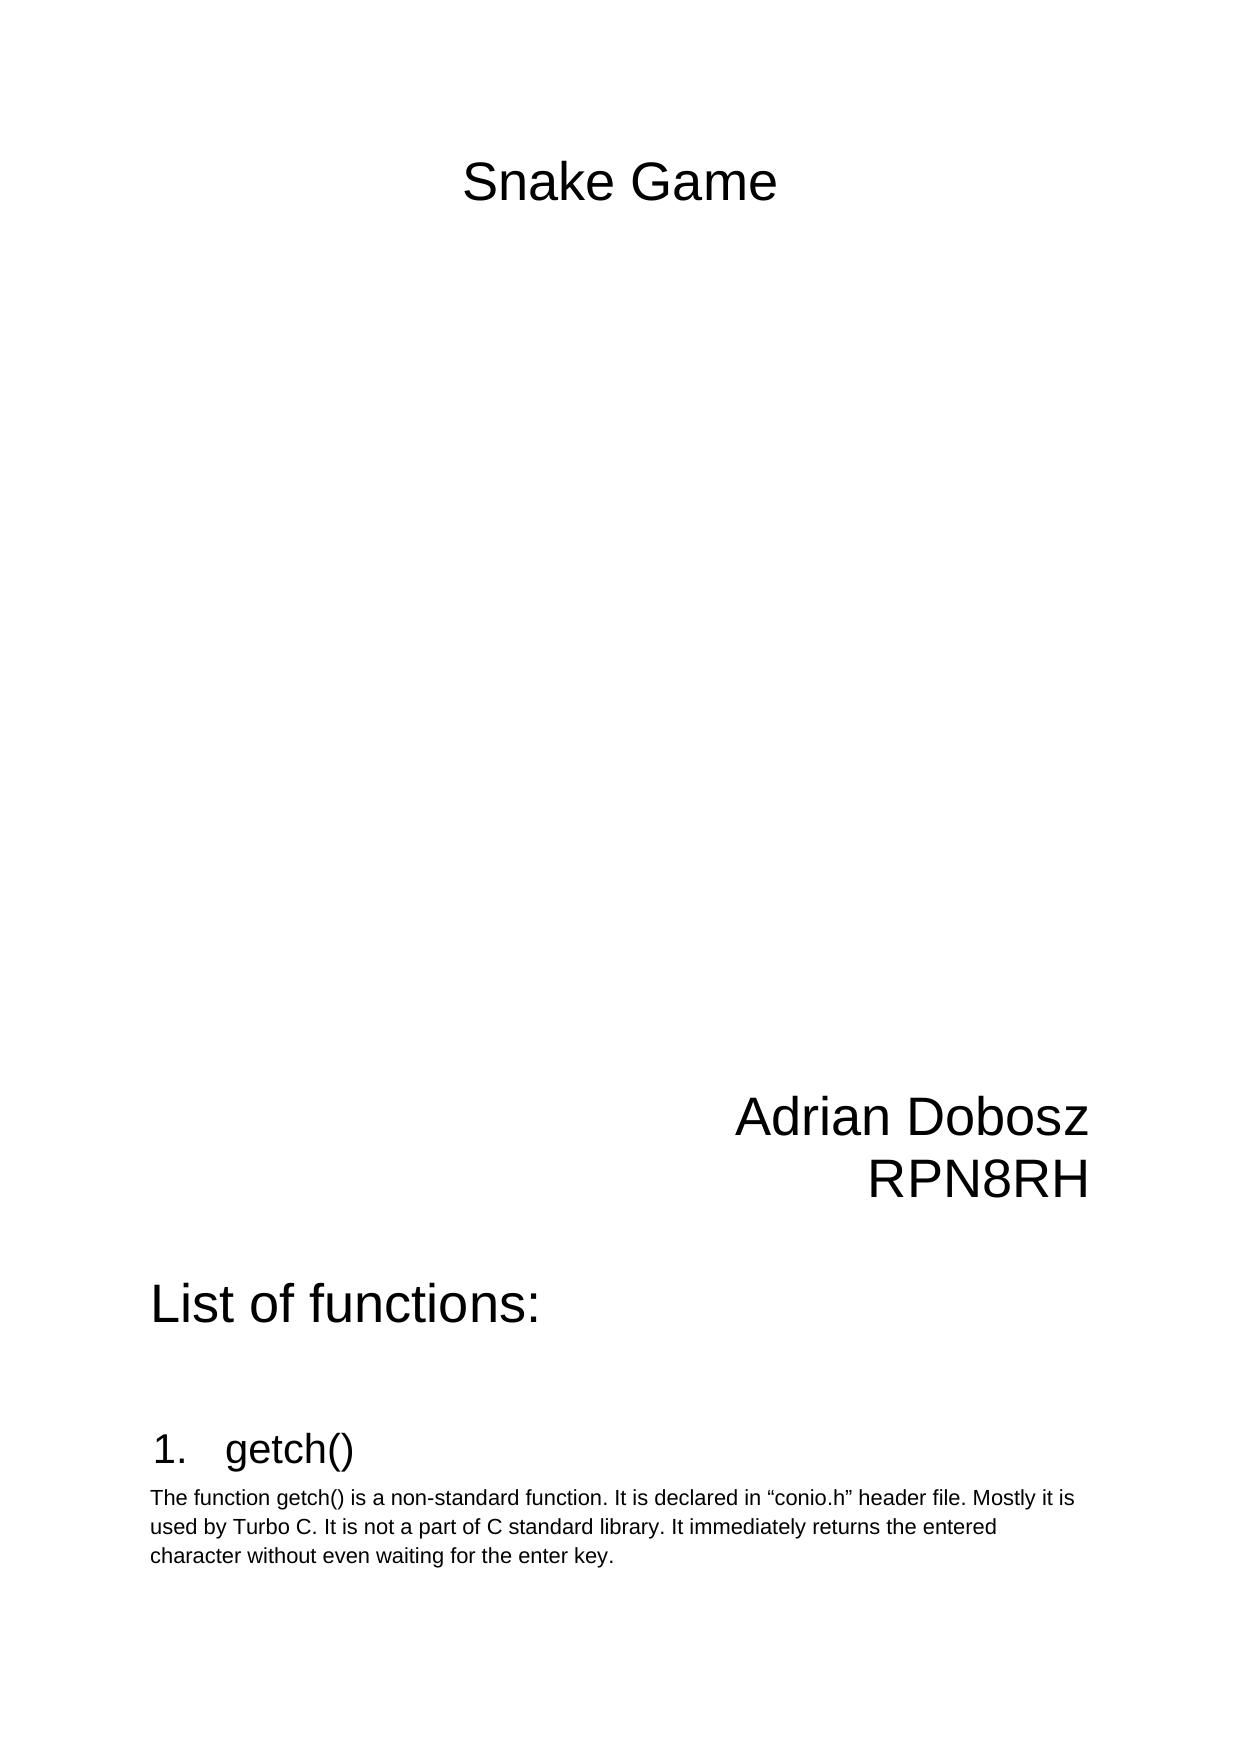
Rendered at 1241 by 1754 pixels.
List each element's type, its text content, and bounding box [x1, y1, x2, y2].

title Snake Game [150, 150, 1090, 212]
text The function getch() is a non-standard function. It is declared in “conio.h” header file. Mostly it is used by Turbo C. It is not a part of C standard library. It immediately returns the entered character without even waiting for the enter key. [150, 1485, 1090, 1568]
title List of functions: [150, 1271, 1090, 1333]
title RPN8RH [150, 1147, 1090, 1209]
title Adrian Dobosz [150, 1084, 1090, 1147]
subtitle getch() [187, 1425, 1090, 1473]
